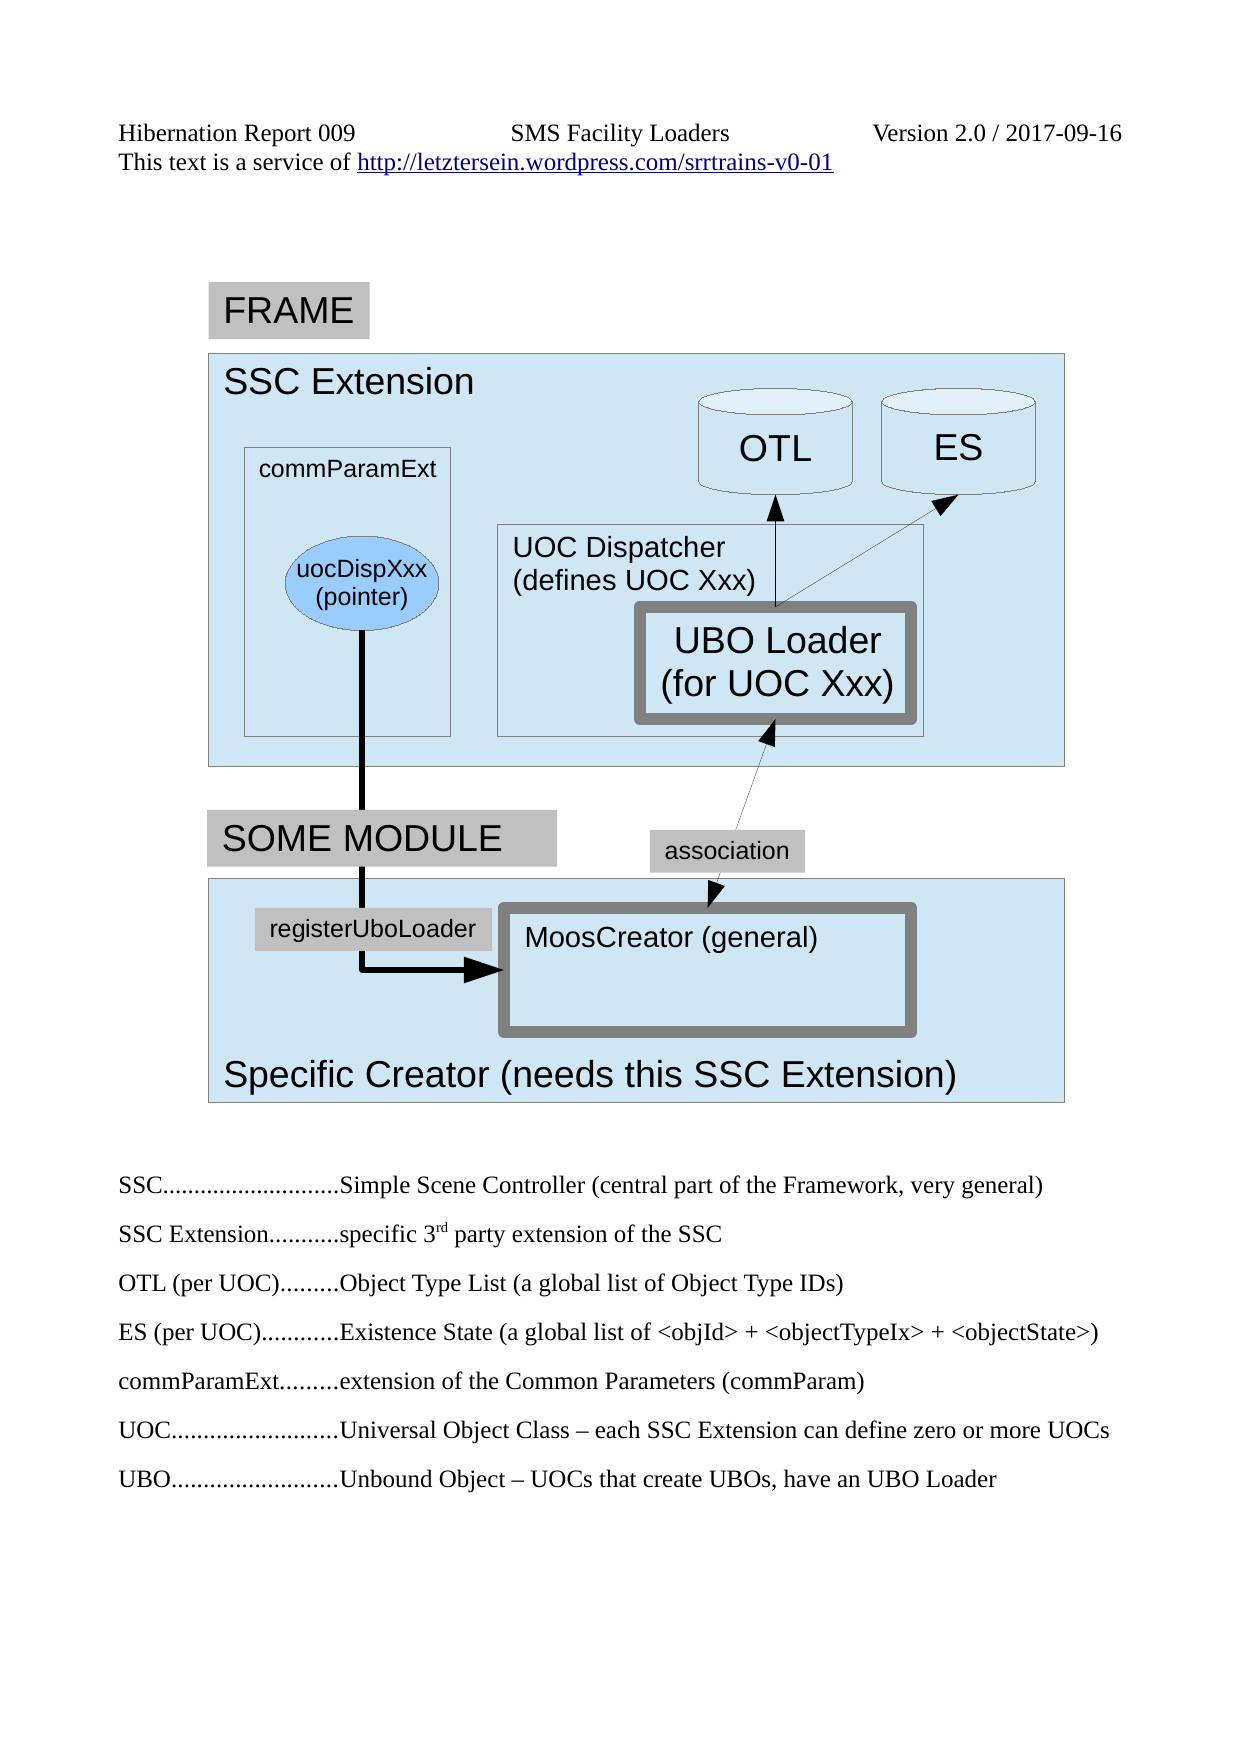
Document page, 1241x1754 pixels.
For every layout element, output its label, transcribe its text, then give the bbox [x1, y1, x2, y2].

text OTL (per UOC) Object Type List (a global list of Object Type IDs) [118, 1268, 1122, 1297]
text commParamExt extension of the Common Parameters (commParam) [118, 1366, 1122, 1395]
text ES (per UOC) Existence State (a global list of <objId> + <objectTypeIx> + <objectState>) [118, 1317, 1122, 1346]
text SSC Simple Scene Controller (central part of the Framework, very general) [118, 1170, 1122, 1198]
text UOC Universal Object Class – each SSC Extension can define zero or more UOCs [118, 1415, 1122, 1444]
text UBO Unbound Object – UOCs that create UBOs, have an UBO Loader [118, 1464, 1122, 1493]
text SSC Extension specific 3rd party extension of the SSC [118, 1219, 1122, 1248]
